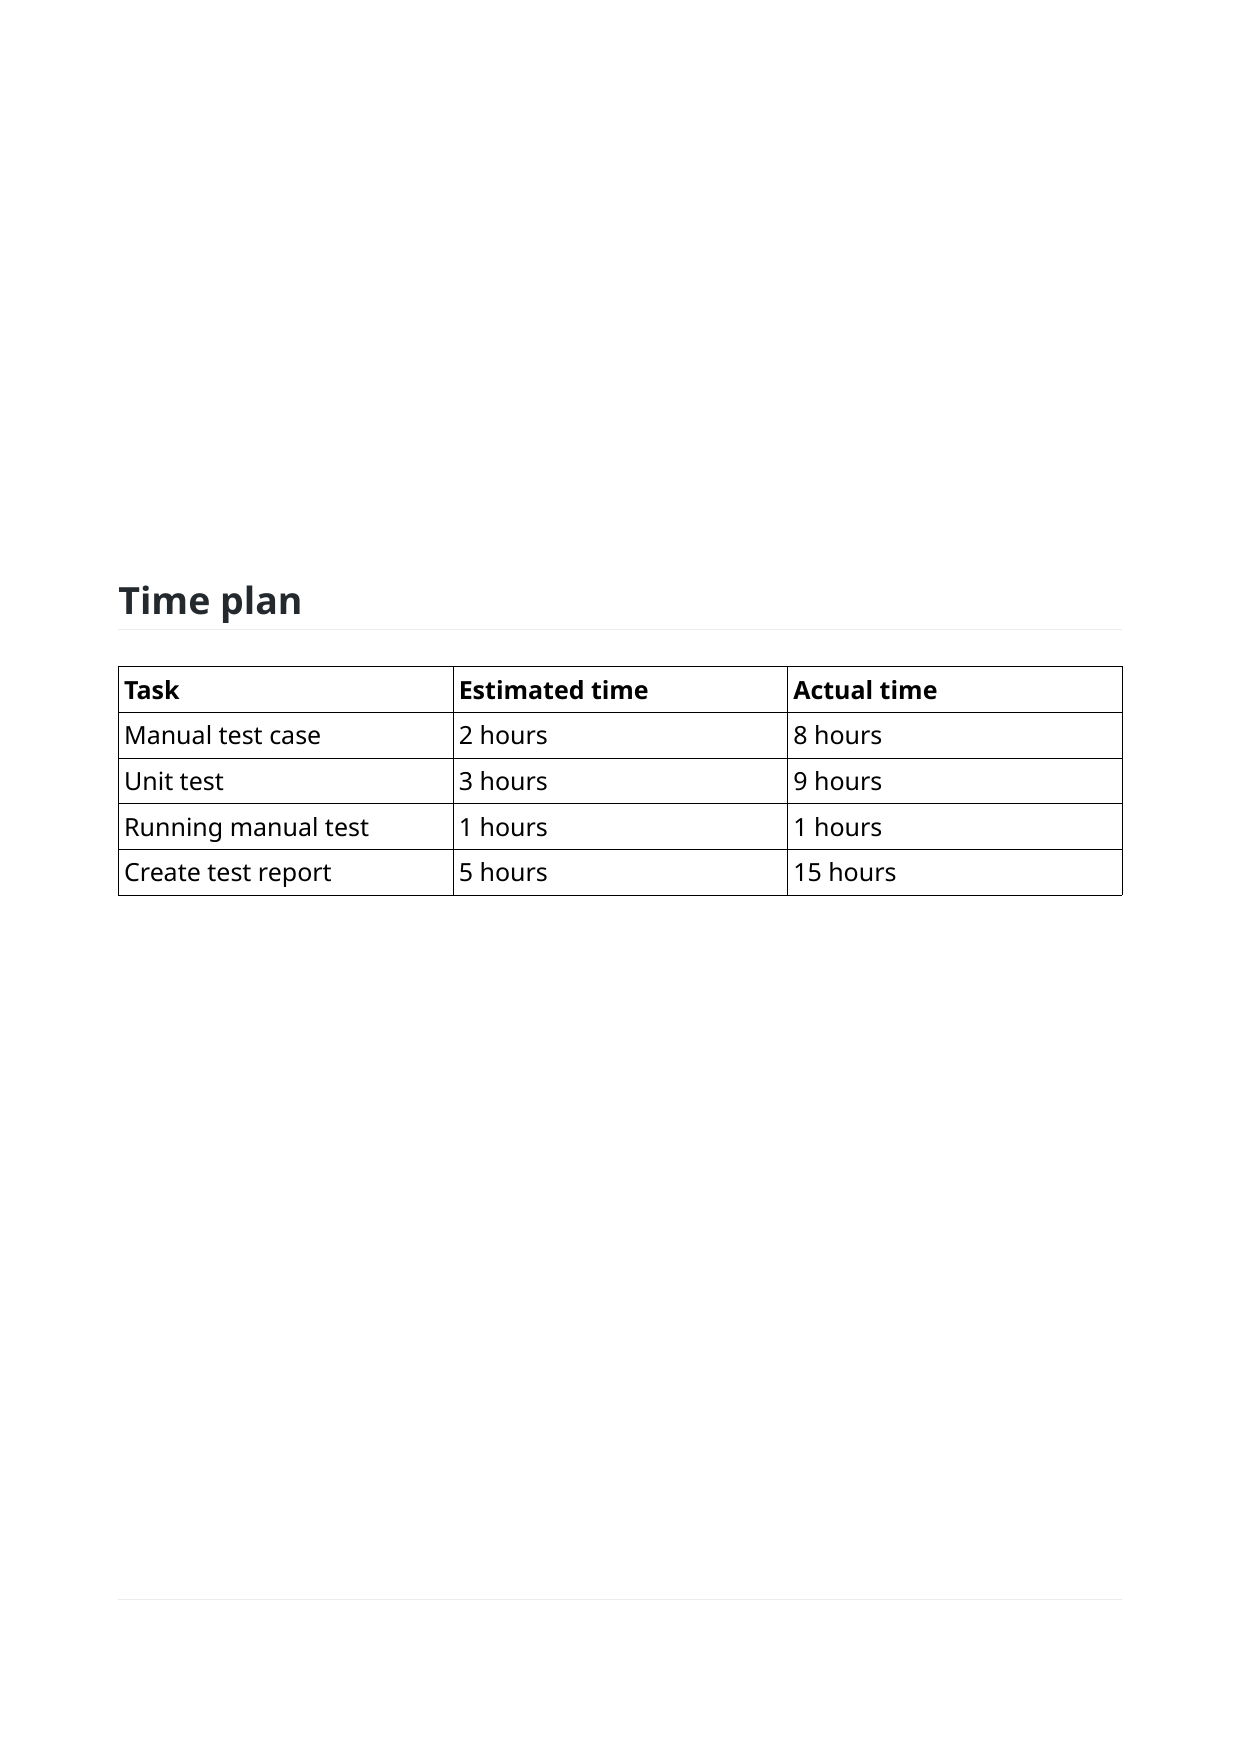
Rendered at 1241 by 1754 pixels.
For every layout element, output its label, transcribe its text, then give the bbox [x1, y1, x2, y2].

table_header Actual time [788, 667, 1122, 712]
table_cell Running manual test [119, 804, 453, 849]
table_cell Unit test [119, 759, 453, 803]
table_cell 5 hours [454, 850, 787, 894]
subtitle Time plan [118, 575, 1122, 629]
table_cell 8 hours [788, 713, 1122, 758]
table_header Task [119, 667, 453, 712]
table_cell 9 hours [788, 759, 1122, 803]
table_cell Manual test case [119, 713, 453, 758]
table_header Estimated time [454, 667, 787, 712]
table_cell 3 hours [454, 759, 787, 803]
table_cell 15 hours [788, 850, 1122, 894]
table_cell 2 hours [454, 713, 787, 758]
table_cell 1 hours [454, 804, 787, 849]
table_cell 1 hours [788, 804, 1122, 849]
table_cell Create test report [119, 850, 453, 894]
